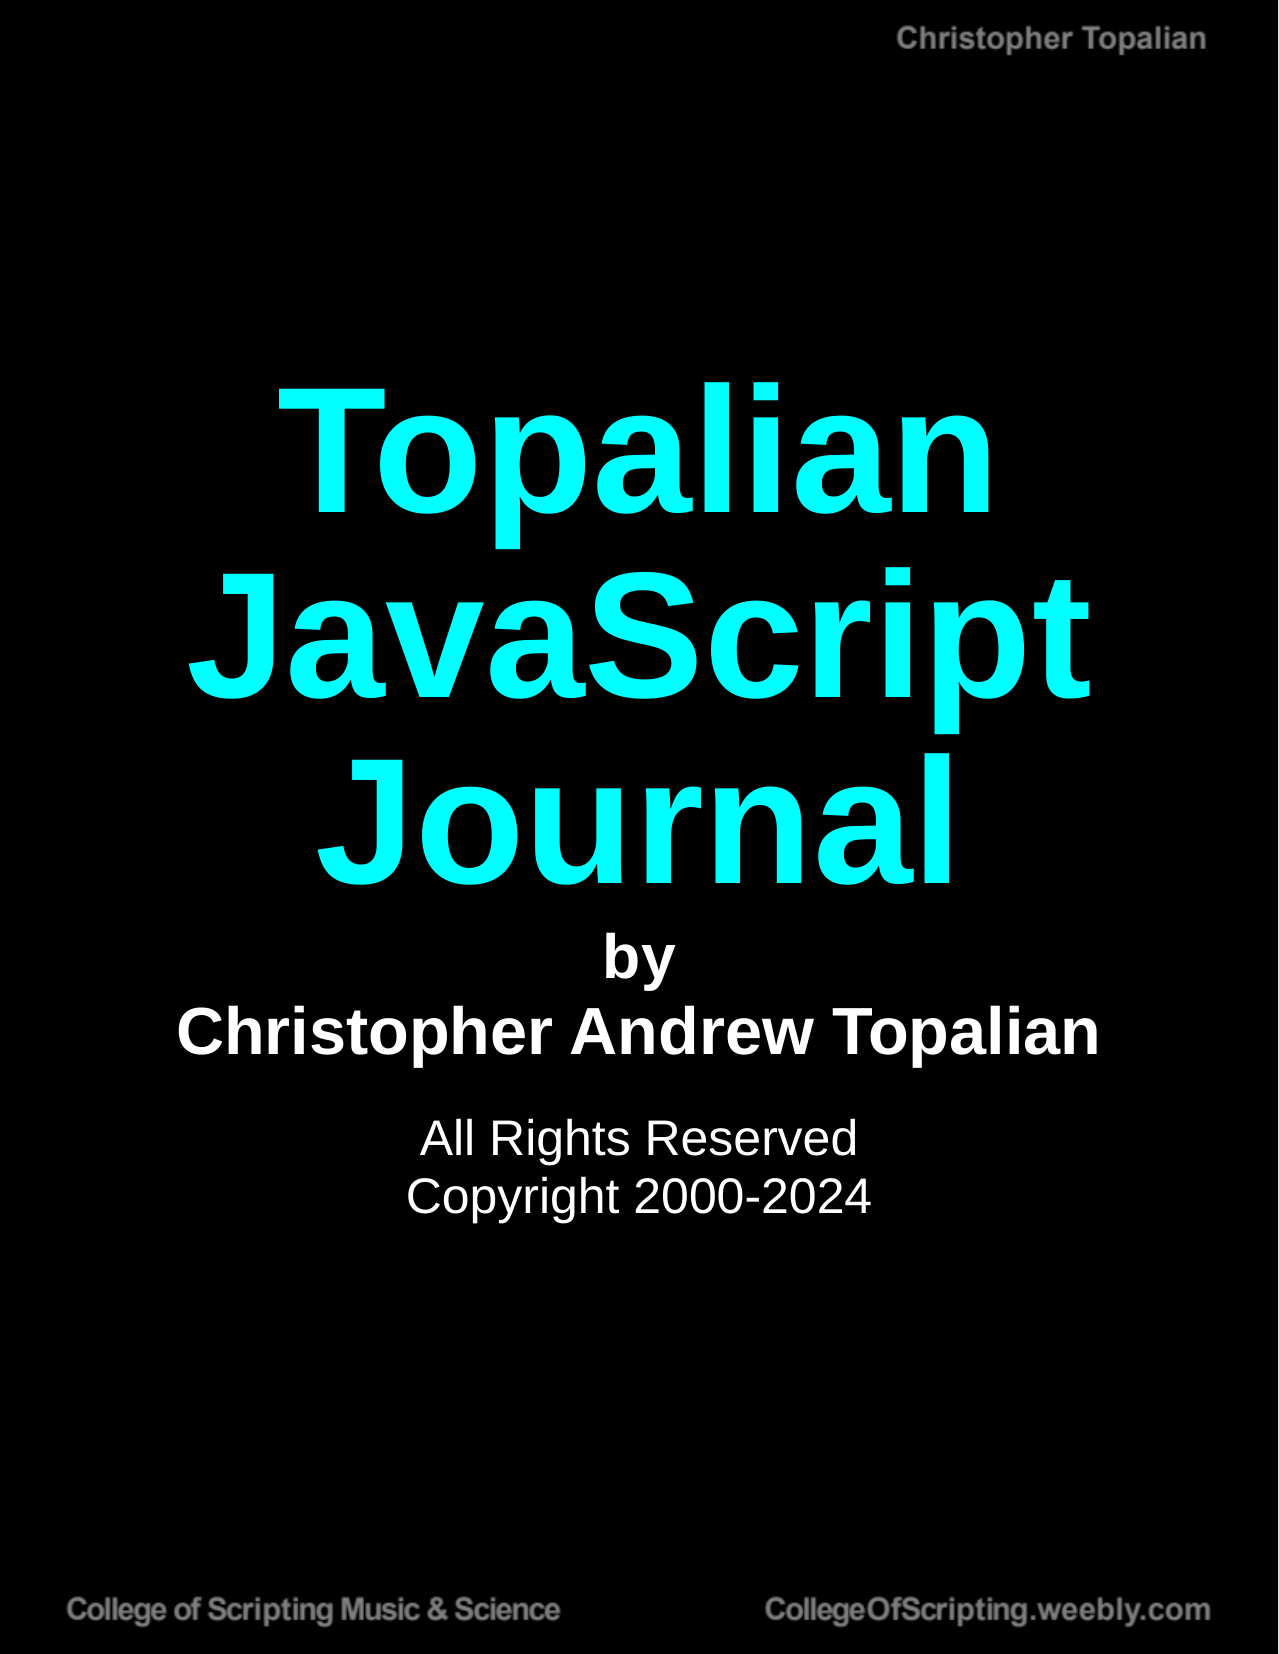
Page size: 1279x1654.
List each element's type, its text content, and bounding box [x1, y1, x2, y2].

text Topalian [75, 364, 1203, 549]
text Copyright 2000-2024 [75, 1166, 1203, 1224]
text Christopher Andrew Topalian [75, 992, 1203, 1069]
text All Rights Reserved [75, 1107, 1203, 1166]
text by [75, 920, 1203, 992]
text Journal [75, 735, 1203, 920]
text JavaScript [75, 549, 1203, 735]
